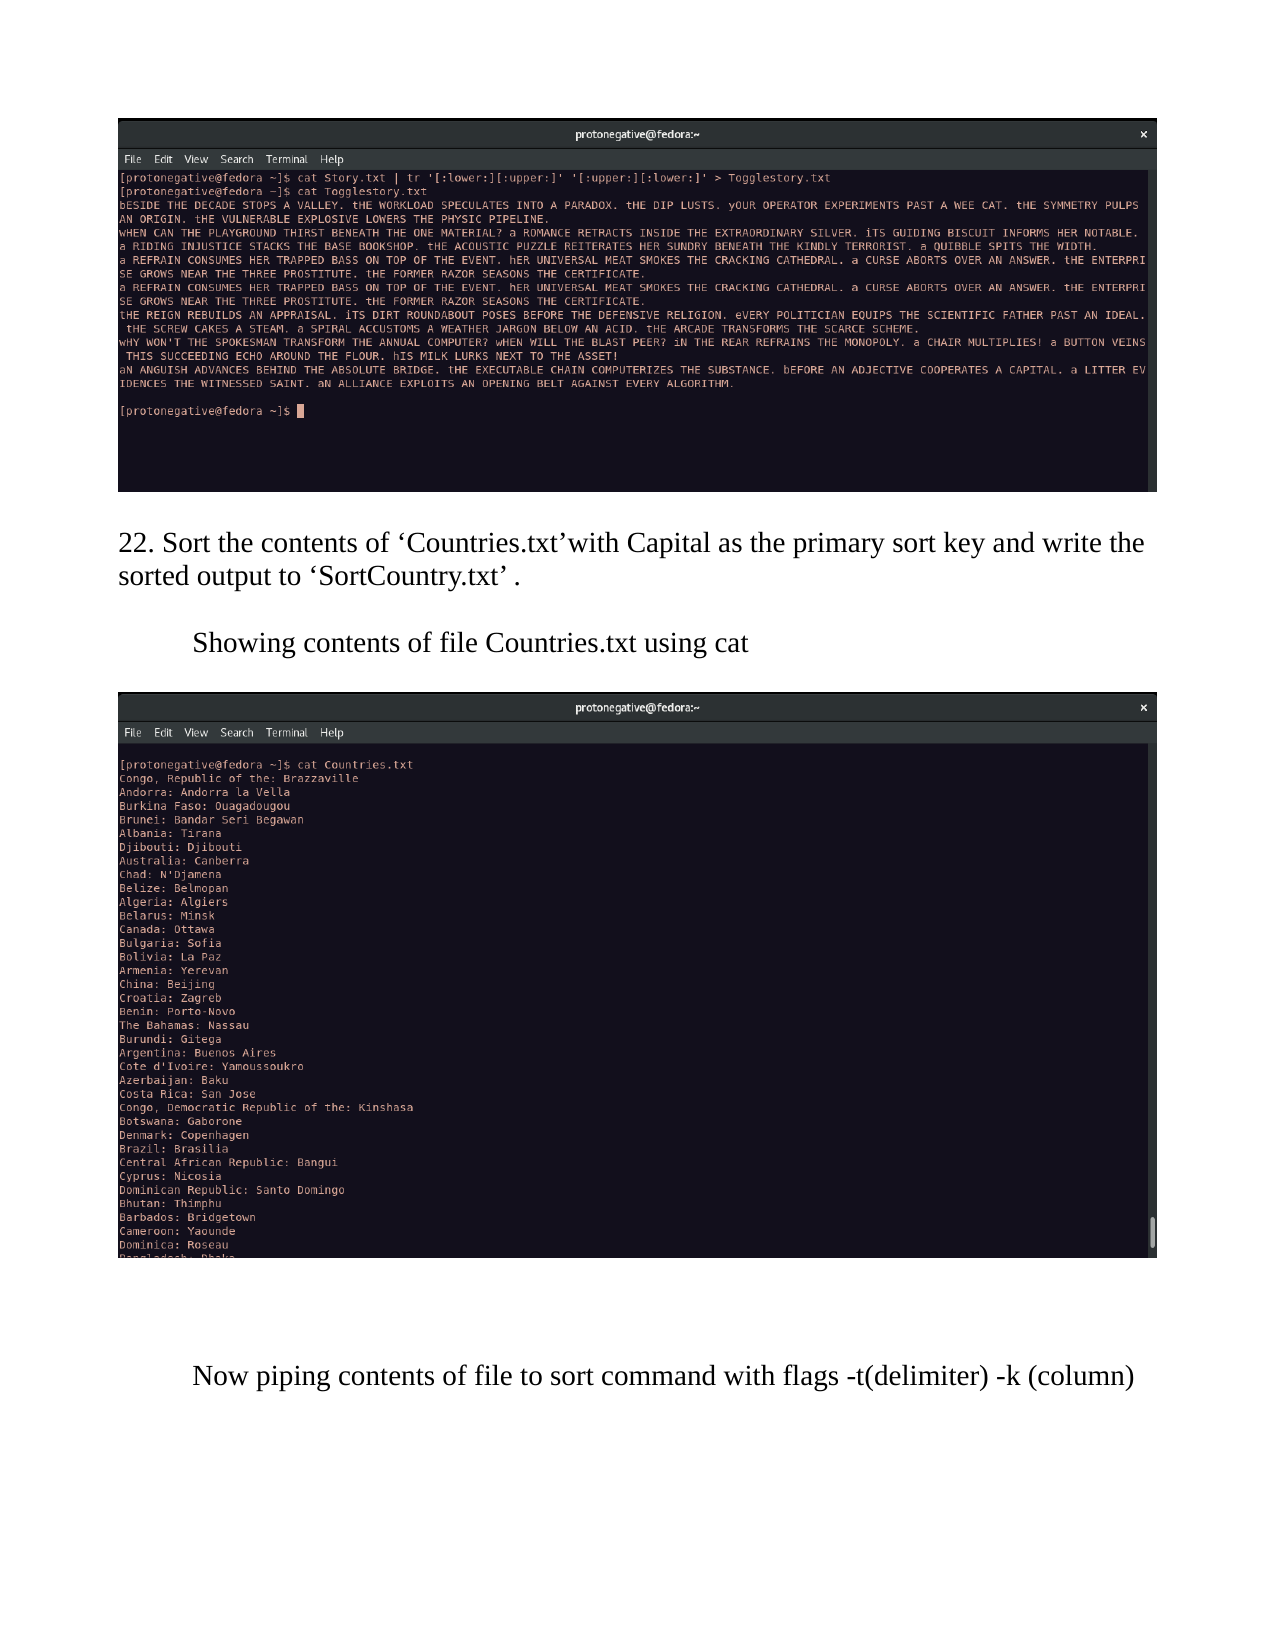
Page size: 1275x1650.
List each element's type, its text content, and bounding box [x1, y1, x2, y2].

picture [118, 118, 1157, 492]
text Showing contents of file Countries.txt using cat [118, 626, 1157, 659]
text sorted output to ‘SortCountry.txt’ . [118, 558, 1157, 592]
text 22. Sort the contents of ‘Countries.txt’with Capital as the primary sort key and write the [118, 525, 1157, 558]
picture [118, 692, 1157, 1258]
text Now piping contents of file to sort command with flags -t(delimiter) -k (column) [118, 1358, 1157, 1392]
